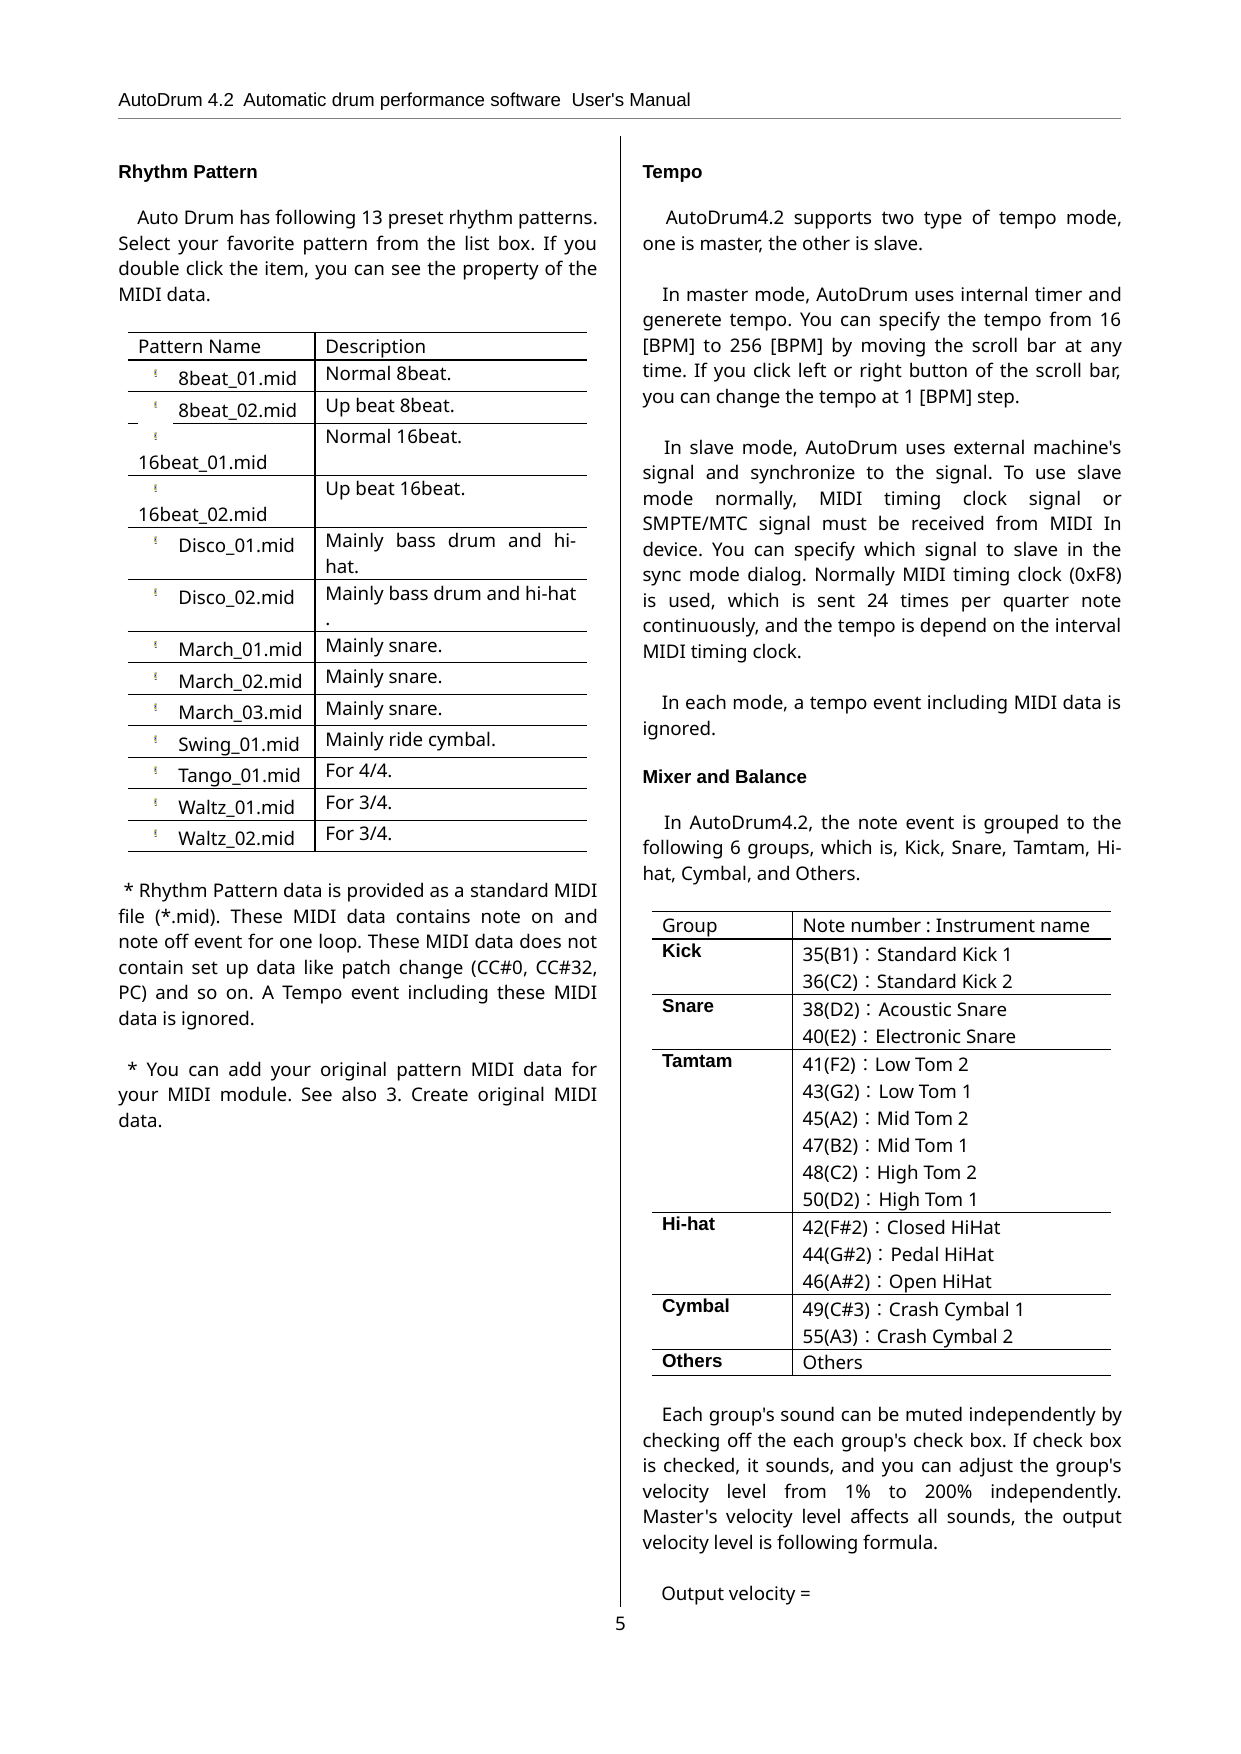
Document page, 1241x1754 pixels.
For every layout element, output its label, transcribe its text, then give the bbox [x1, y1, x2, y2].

table_cell 35(B1)：Standard Kick 1 36(C2)：Standard Kick 2 [793, 940, 1111, 994]
table_cell Disco_02.mid [128, 580, 314, 631]
table_cell For 3/4. [316, 789, 587, 819]
table_cell March_01.mid [128, 632, 314, 662]
text Mixer and Balance [642, 766, 1122, 787]
table_cell Mainly snare. [316, 695, 587, 725]
table_cell Up beat 16beat. [316, 476, 587, 527]
table_cell Mainly ride cymbal. [316, 726, 587, 757]
table_cell 49(C#3)：Crash Cymbal 1 55(A3)：Crash Cymbal 2 [793, 1295, 1111, 1348]
table_cell March_03.mid [128, 695, 314, 725]
table_header Note number : Instrument name [793, 912, 1111, 938]
text * You can add your original pattern MIDI data for your MIDI module. See also 3. Create original MIDI data. [118, 1056, 598, 1133]
table_header Pattern Name [128, 333, 314, 358]
text In slave mode, AutoDrum uses external machine's signal and synchronize to the signal. To use slave mode normally, MIDI timing clock signal or SMPTE/MTC signal must be received from MIDI In device. You can specify which signal to slave in the sync mode dialog. Normally MIDI timing clock (0xF8) is used, which is sent 24 times per quarter note continuously, and the tempo is depend on the interval MIDI timing clock. [642, 434, 1122, 664]
text In AutoDrum4.2, the note event is grouped to the following 6 groups, which is, Kick, Snare, Tamtam, Hi-hat, Cymbal, and Others. [642, 809, 1122, 886]
text In each mode, a tempo event including MIDI data is ignored. [642, 689, 1122, 740]
table_cell Mainly bass drum and hi-hat . [316, 580, 587, 631]
table_cell Others [793, 1350, 1111, 1375]
text Rhythm Pattern [118, 161, 598, 183]
table_cell 8beat_01.mid [128, 361, 314, 391]
text Auto Drum has following 13 preset rhythm patterns. Select your favorite pattern from the list box. If you double click the item, you can see the property of the MIDI data. [118, 204, 598, 306]
table_cell 16beat_02.mid [128, 476, 314, 527]
text AutoDrum4.2 supports two type of tempo mode, one is master, the other is slave. [642, 204, 1122, 255]
table_cell 38(D2)：Acoustic Snare 40(E2)：Electronic Snare [793, 995, 1111, 1049]
table_cell Normal 8beat. [316, 361, 587, 391]
table_header Description [316, 333, 587, 358]
table_cell Tango_01.mid [128, 758, 314, 788]
table_cell Others [652, 1350, 792, 1375]
table_cell 8beat_02.mid [128, 392, 314, 422]
table_cell Mainly snare. [316, 663, 587, 694]
table_cell Mainly bass drum and hi-hat. [316, 528, 587, 579]
table_cell Up beat 8beat. [316, 392, 587, 422]
table_header Group [652, 912, 792, 938]
table_cell For 3/4. [316, 821, 587, 851]
text * Rhythm Pattern data is provided as a standard MIDI file (*.mid). These MIDI data contains note on and note off event for one loop. These MIDI data does not contain set up data like patch change (CC#0, CC#32, PC) and so on. A Tempo event including these MIDI data is ignored. [118, 878, 598, 1031]
table_cell Normal 16beat. [316, 424, 587, 474]
table_cell Kick [652, 940, 792, 994]
text Tempo [642, 161, 1122, 183]
table_cell For 4/4. [316, 758, 587, 788]
text Output velocity = [642, 1580, 1122, 1606]
table_cell Snare [652, 995, 792, 1049]
table_cell 42(F#2)：Closed HiHat 44(G#2)：Pedal HiHat 46(A#2)：Open HiHat [793, 1213, 1111, 1293]
table_cell Hi-hat [652, 1213, 792, 1293]
table_cell Tamtam [652, 1050, 792, 1212]
table_cell Mainly snare. [316, 632, 587, 662]
table_cell Disco_01.mid [128, 528, 314, 579]
table_cell 41(F2)：Low Tom 2 43(G2)：Low Tom 1 45(A2)：Mid Tom 2 47(B2)：Mid Tom 1 48(C2)：High Tom 2 50(D2)：High Tom 1 [793, 1050, 1111, 1212]
text In master mode, AutoDrum uses internal timer and generete tempo. You can specify the tempo from 16 [BPM] to 256 [BPM] by moving the scroll bar at any time. If you click left or right button of the scroll bar, you can change the tempo at 1 [BPM] step. [642, 281, 1122, 408]
table_cell Swing_01.mid [128, 726, 314, 757]
table_cell Waltz_01.mid [128, 789, 314, 819]
table_cell March_02.mid [128, 663, 314, 694]
table_cell Cymbal [652, 1295, 792, 1348]
table_cell 16beat_01.mid [128, 424, 314, 474]
text Each group's sound can be muted independently by checking off the each group's check box. If check box is checked, it sounds, and you can adjust the group's velocity level from 1% to 200% independently. Master's velocity level affects all sounds, the output velocity level is following formula. [642, 1402, 1122, 1555]
table_cell Waltz_02.mid [128, 821, 314, 851]
